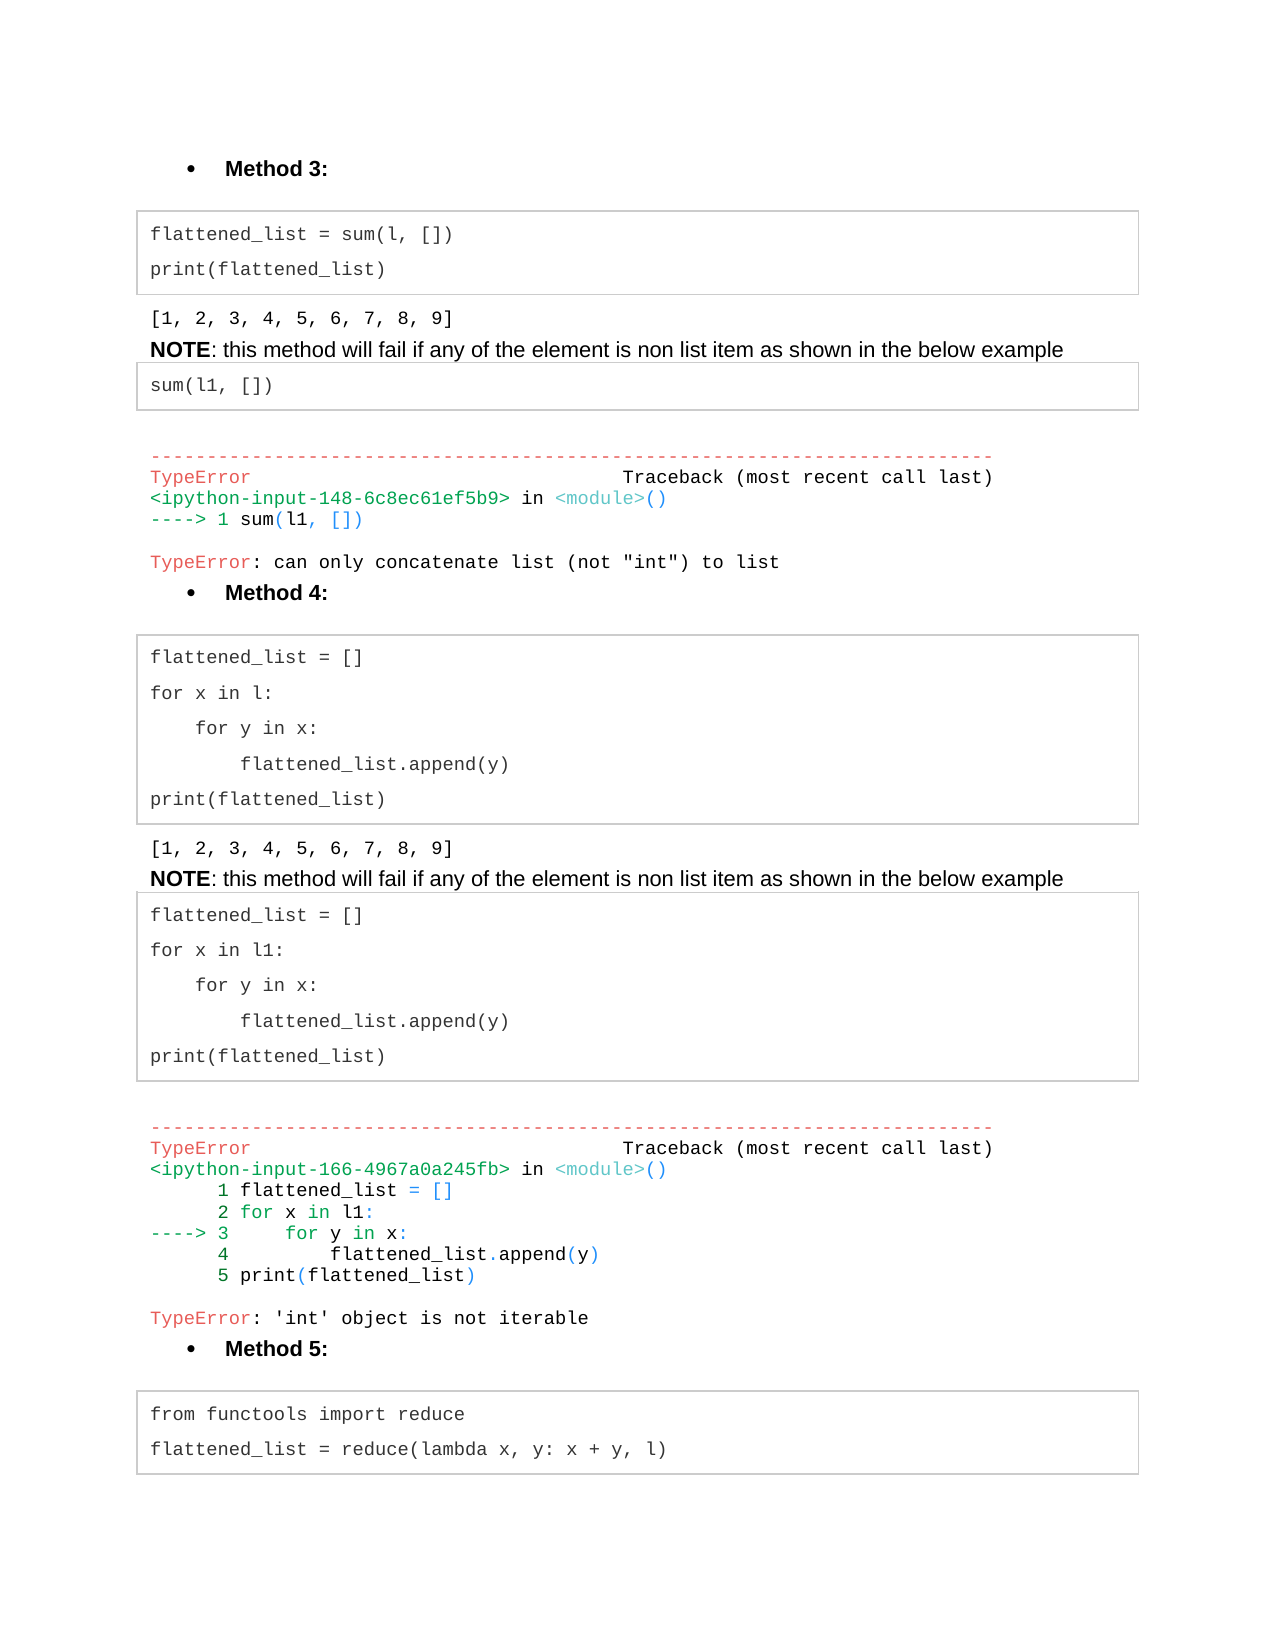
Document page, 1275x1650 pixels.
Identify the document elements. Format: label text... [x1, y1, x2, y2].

text ----> 3 for y in x: [150, 1224, 1125, 1245]
text NOTE: this method will fail if any of the element is non list item as shown in the below example [150, 860, 1125, 891]
text --------------------------------------------------------------------------- [150, 446, 1125, 468]
text print(flattened_list) [138, 246, 1138, 294]
text TypeError: 'int' object is not iterable [150, 1309, 1125, 1330]
text 5 print(flattened_list) [150, 1266, 1125, 1287]
text TypeError: can only concatenate list (not "int") to list [150, 553, 1125, 574]
text flattened_list.append(y) [138, 740, 1138, 776]
list Method 4: [187, 574, 1125, 605]
text [1, 2, 3, 4, 5, 6, 7, 8, 9] [150, 839, 1125, 860]
text <ipython-input-166-4967a0a245fb> in <module>() [150, 1160, 1125, 1181]
text ----> 1 sum(l1, []) [150, 510, 1125, 531]
text flattened_list = sum(l, []) [138, 212, 1138, 246]
text print(flattened_list) [138, 1033, 1138, 1080]
text 4 flattened_list.append(y) [150, 1245, 1125, 1266]
text TypeError Traceback (most recent call last) [150, 468, 1125, 489]
text --------------------------------------------------------------------------- [150, 1117, 1125, 1139]
text flattened_list = reduce(lambda x, y: x + y, l) [138, 1426, 1138, 1473]
text 1 flattened_list = [] [150, 1181, 1125, 1202]
text sum(l1, []) [138, 363, 1138, 409]
list Method 3: [187, 150, 1125, 181]
text <ipython-input-148-6c8ec61ef5b9> in <module>() [150, 489, 1125, 510]
text from functools import reduce [138, 1392, 1138, 1426]
text [1, 2, 3, 4, 5, 6, 7, 8, 9] [150, 309, 1125, 330]
text flattened_list = [] [138, 893, 1138, 927]
text for x in l: [138, 669, 1138, 705]
text flattened_list.append(y) [138, 997, 1138, 1033]
text for y in x: [138, 705, 1138, 740]
list Method 5: [187, 1330, 1125, 1361]
text flattened_list = [] [138, 636, 1138, 669]
text TypeError Traceback (most recent call last) [150, 1139, 1125, 1160]
text 2 for x in l1: [150, 1202, 1125, 1224]
text for x in l1: [138, 927, 1138, 962]
text print(flattened_list) [138, 776, 1138, 823]
text for y in x: [138, 962, 1138, 997]
text NOTE: this method will fail if any of the element is non list item as shown in the below example [150, 330, 1125, 362]
